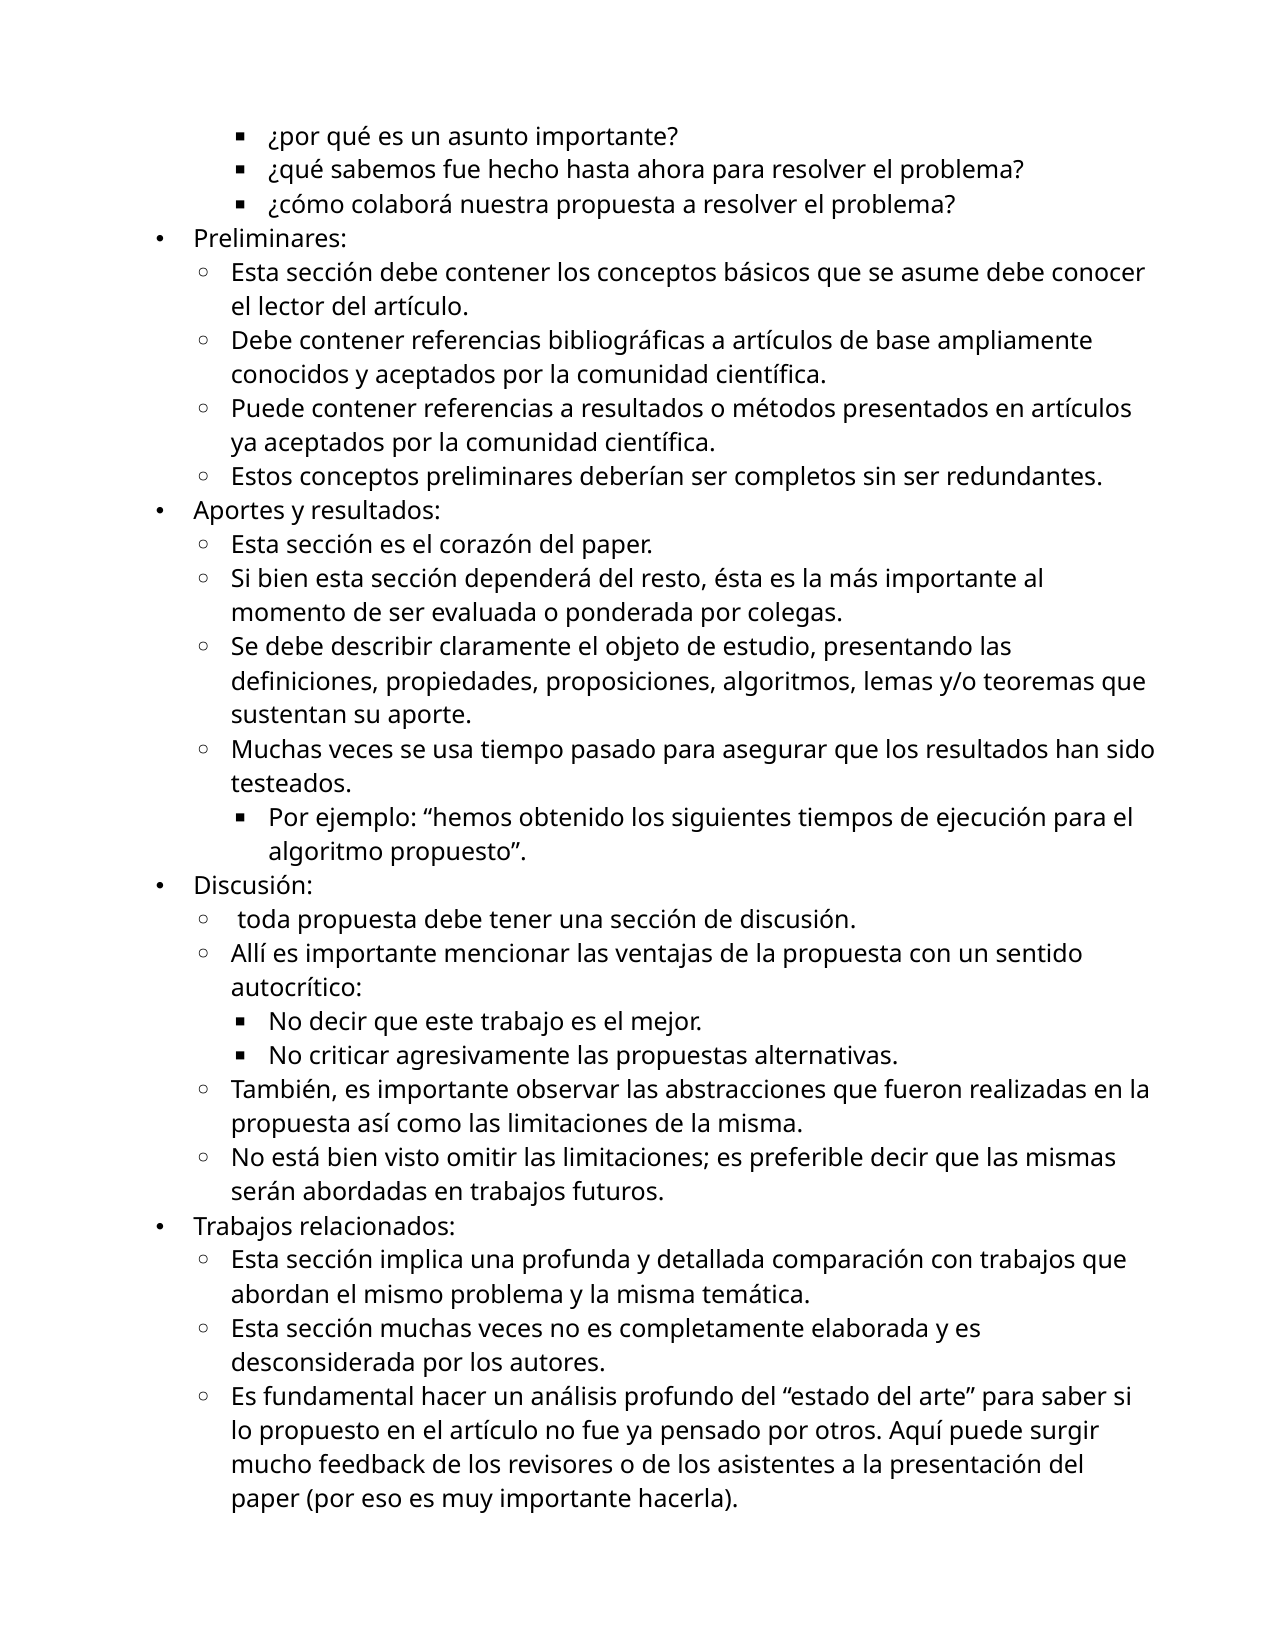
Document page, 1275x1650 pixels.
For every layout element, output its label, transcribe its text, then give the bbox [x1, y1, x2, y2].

list ¿qué sabemos fue hecho hasta ahora para resolver el problema? [231, 152, 1157, 186]
list toda propuesta debe tener una sección de discusión. [193, 902, 1157, 936]
list Por ejemplo: “hemos obtenido los siguientes tiempos de ejecución para el algoritmo propuesto”. [231, 799, 1157, 867]
list Puede contener referencias a resultados o métodos presentados en artículos ya aceptados por la comunidad científica. [193, 391, 1157, 459]
list Allí es importante mencionar las ventajas de la propuesta con un sentido autocrítico: [193, 936, 1157, 1004]
list Si bien esta sección dependerá del resto, ésta es la más importante al momento de ser evaluada o ponderada por colegas. [193, 561, 1157, 629]
list Esta sección implica una profunda y detallada comparación con trabajos que abordan el mismo problema y la misma temática. [193, 1242, 1157, 1310]
list ¿por qué es un asunto importante? [231, 118, 1157, 152]
list No decir que este trabajo es el mejor. [231, 1004, 1157, 1038]
list Esta sección es el corazón del paper. [193, 527, 1157, 561]
list Esta sección muchas veces no es completamente elaborada y es desconsiderada por los autores. [193, 1310, 1157, 1378]
list No criticar agresivamente las propuestas alternativas. [231, 1038, 1157, 1072]
list Esta sección debe contener los conceptos básicos que se asume debe conocer el lector del artículo. [193, 254, 1157, 322]
list ¿cómo colaborá nuestra propuesta a resolver el problema? [231, 186, 1157, 220]
list También, es importante observar las abstracciones que fueron realizadas en la propuesta así como las limitaciones de la misma. [193, 1072, 1157, 1140]
list Aportes y resultados: [156, 493, 1157, 527]
list Debe contener referencias bibliográficas a artículos de base ampliamente conocidos y aceptados por la comunidad científica. [193, 322, 1157, 391]
list Muchas veces se usa tiempo pasado para asegurar que los resultados han sido testeados. [193, 731, 1157, 799]
list Se debe describir claramente el objeto de estudio, presentando las definiciones, propiedades, proposiciones, algoritmos, lemas y/o teoremas que sustentan su aporte. [193, 629, 1157, 731]
list Es fundamental hacer un análisis profundo del “estado del arte” para saber si lo propuesto en el artículo no fue ya pensado por otros. Aquí puede surgir mucho feedback de los revisores o de los asistentes a la presentación del paper (por eso es muy importante hacerla). [193, 1378, 1157, 1515]
list Discusión: [156, 867, 1157, 902]
list Preliminares: [156, 220, 1157, 254]
list Trabajos relacionados: [156, 1208, 1157, 1242]
list Estos conceptos preliminares deberían ser completos sin ser redundantes. [193, 459, 1157, 493]
list No está bien visto omitir las limitaciones; es preferible decir que las mismas serán abordadas en trabajos futuros. [193, 1140, 1157, 1208]
